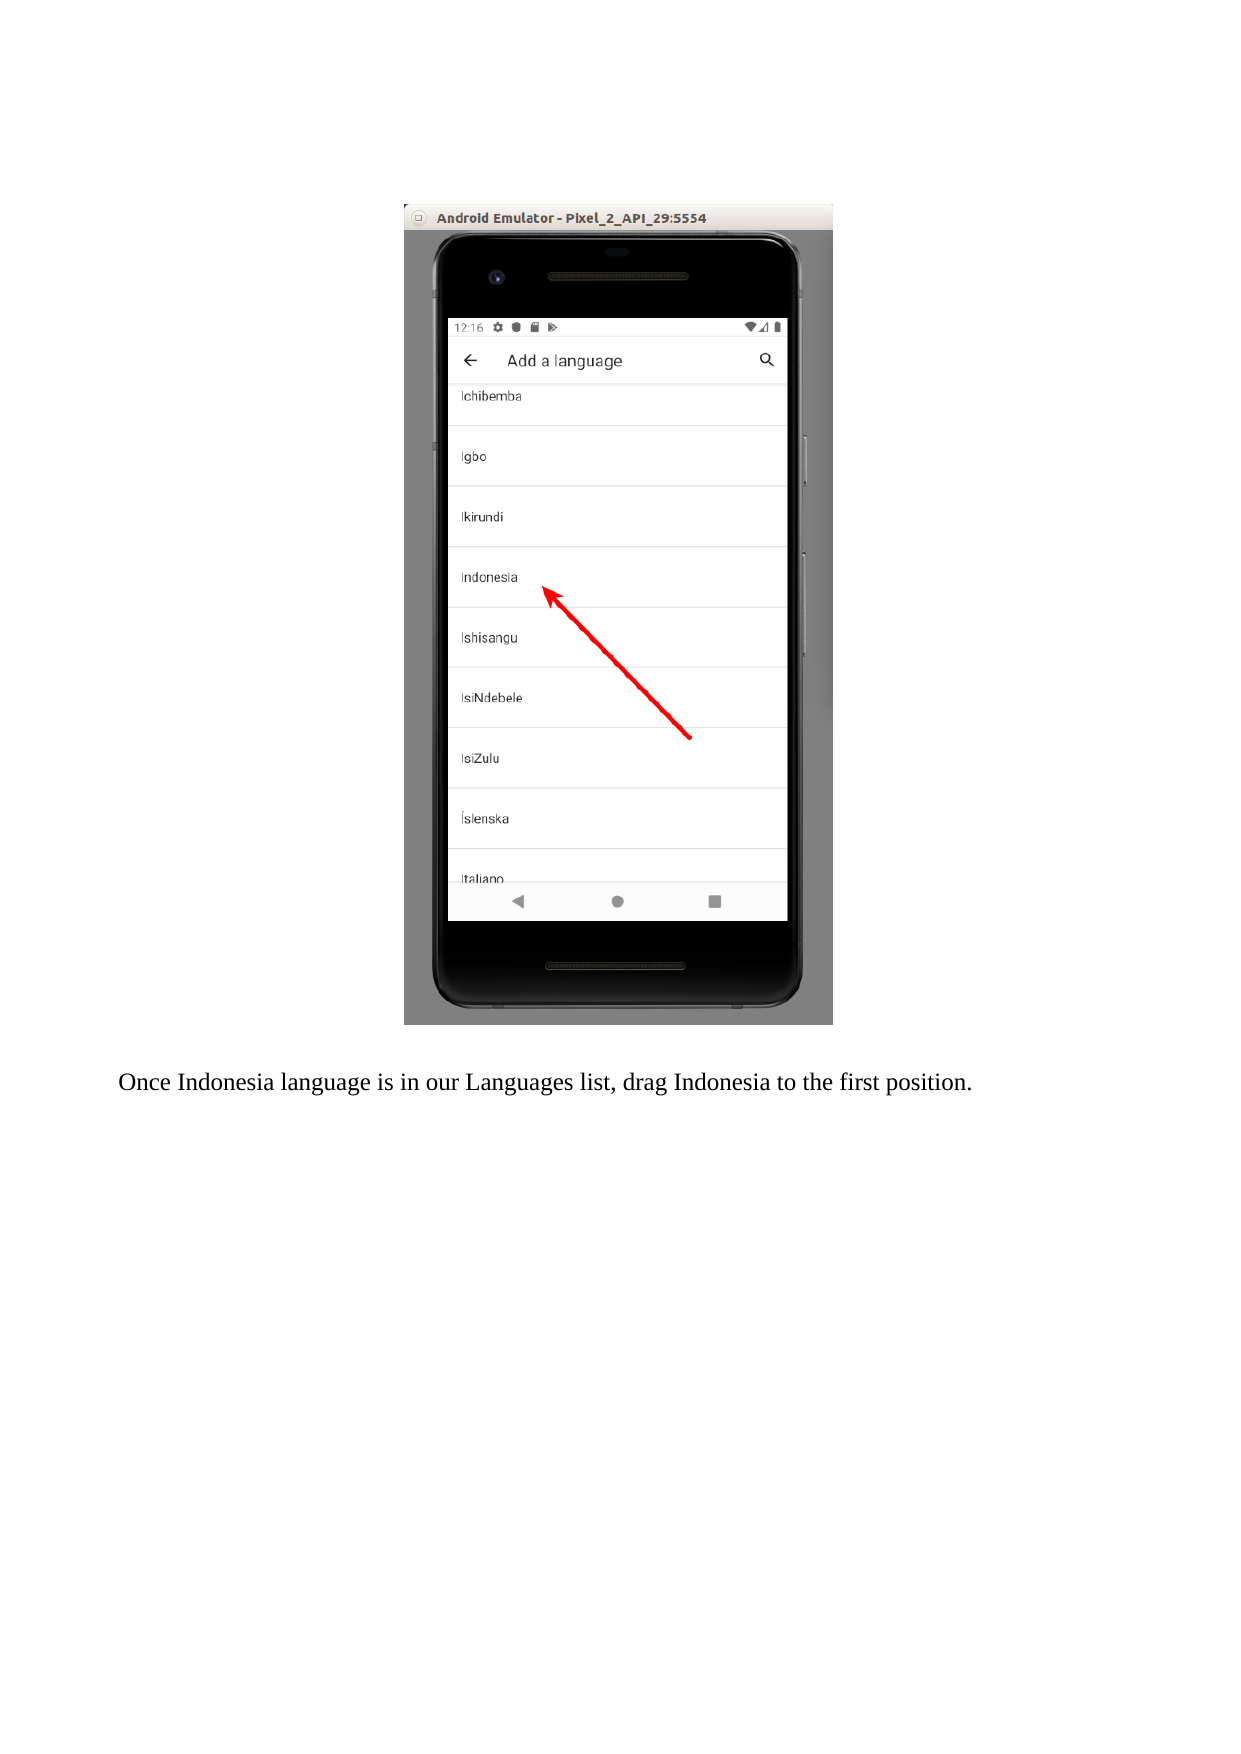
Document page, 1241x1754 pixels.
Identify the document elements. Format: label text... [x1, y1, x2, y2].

text Once Indonesia language is in our Languages list, drag Indonesia to the first position. [118, 1067, 1122, 1096]
picture [404, 204, 833, 1025]
